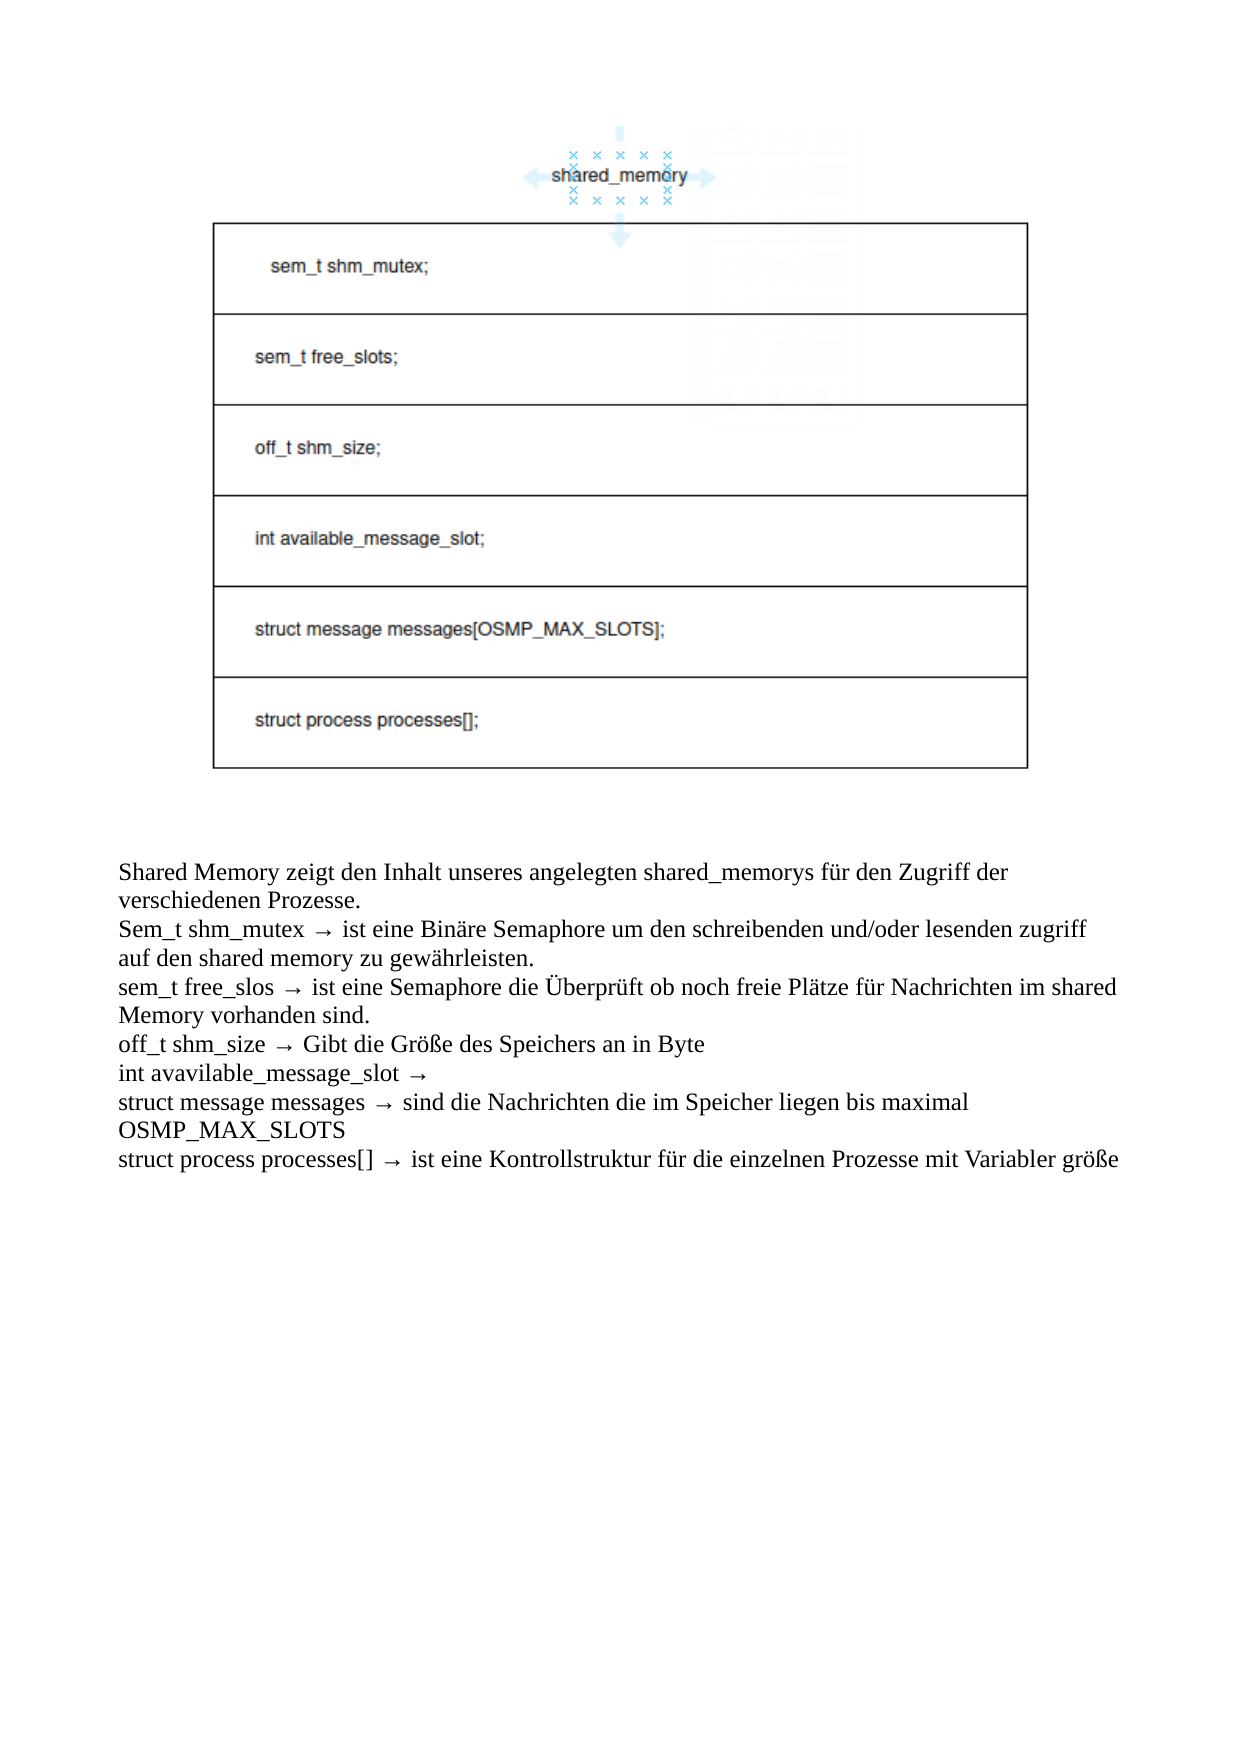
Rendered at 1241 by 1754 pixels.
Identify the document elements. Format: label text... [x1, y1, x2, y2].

text struct message messages → sind die Nachrichten die im Speicher liegen bis maximal OSMP_MAX_SLOTS [118, 1087, 1122, 1144]
text struct process processes[] → ist eine Kontrollstruktur für die einzelnen Prozesse mit Variabler größe [118, 1144, 1122, 1173]
text off_t shm_size → Gibt die Größe des Speichers an in Byte [118, 1029, 1122, 1058]
picture [127, 126, 1113, 828]
text sem_t free_slos → ist eine Semaphore die Überprüft ob noch freie Plätze für Nachrichten im shared Memory vorhanden sind. [118, 972, 1122, 1029]
text Sem_t shm_mutex → ist eine Binäre Semaphore um den schreibenden und/oder lesenden zugriff auf den shared memory zu gewährleisten. [118, 914, 1122, 972]
text int avavilable_message_slot → [118, 1058, 1122, 1087]
text Shared Memory zeigt den Inhalt unseres angelegten shared_memorys für den Zugriff der verschiedenen Prozesse. [118, 857, 1122, 914]
